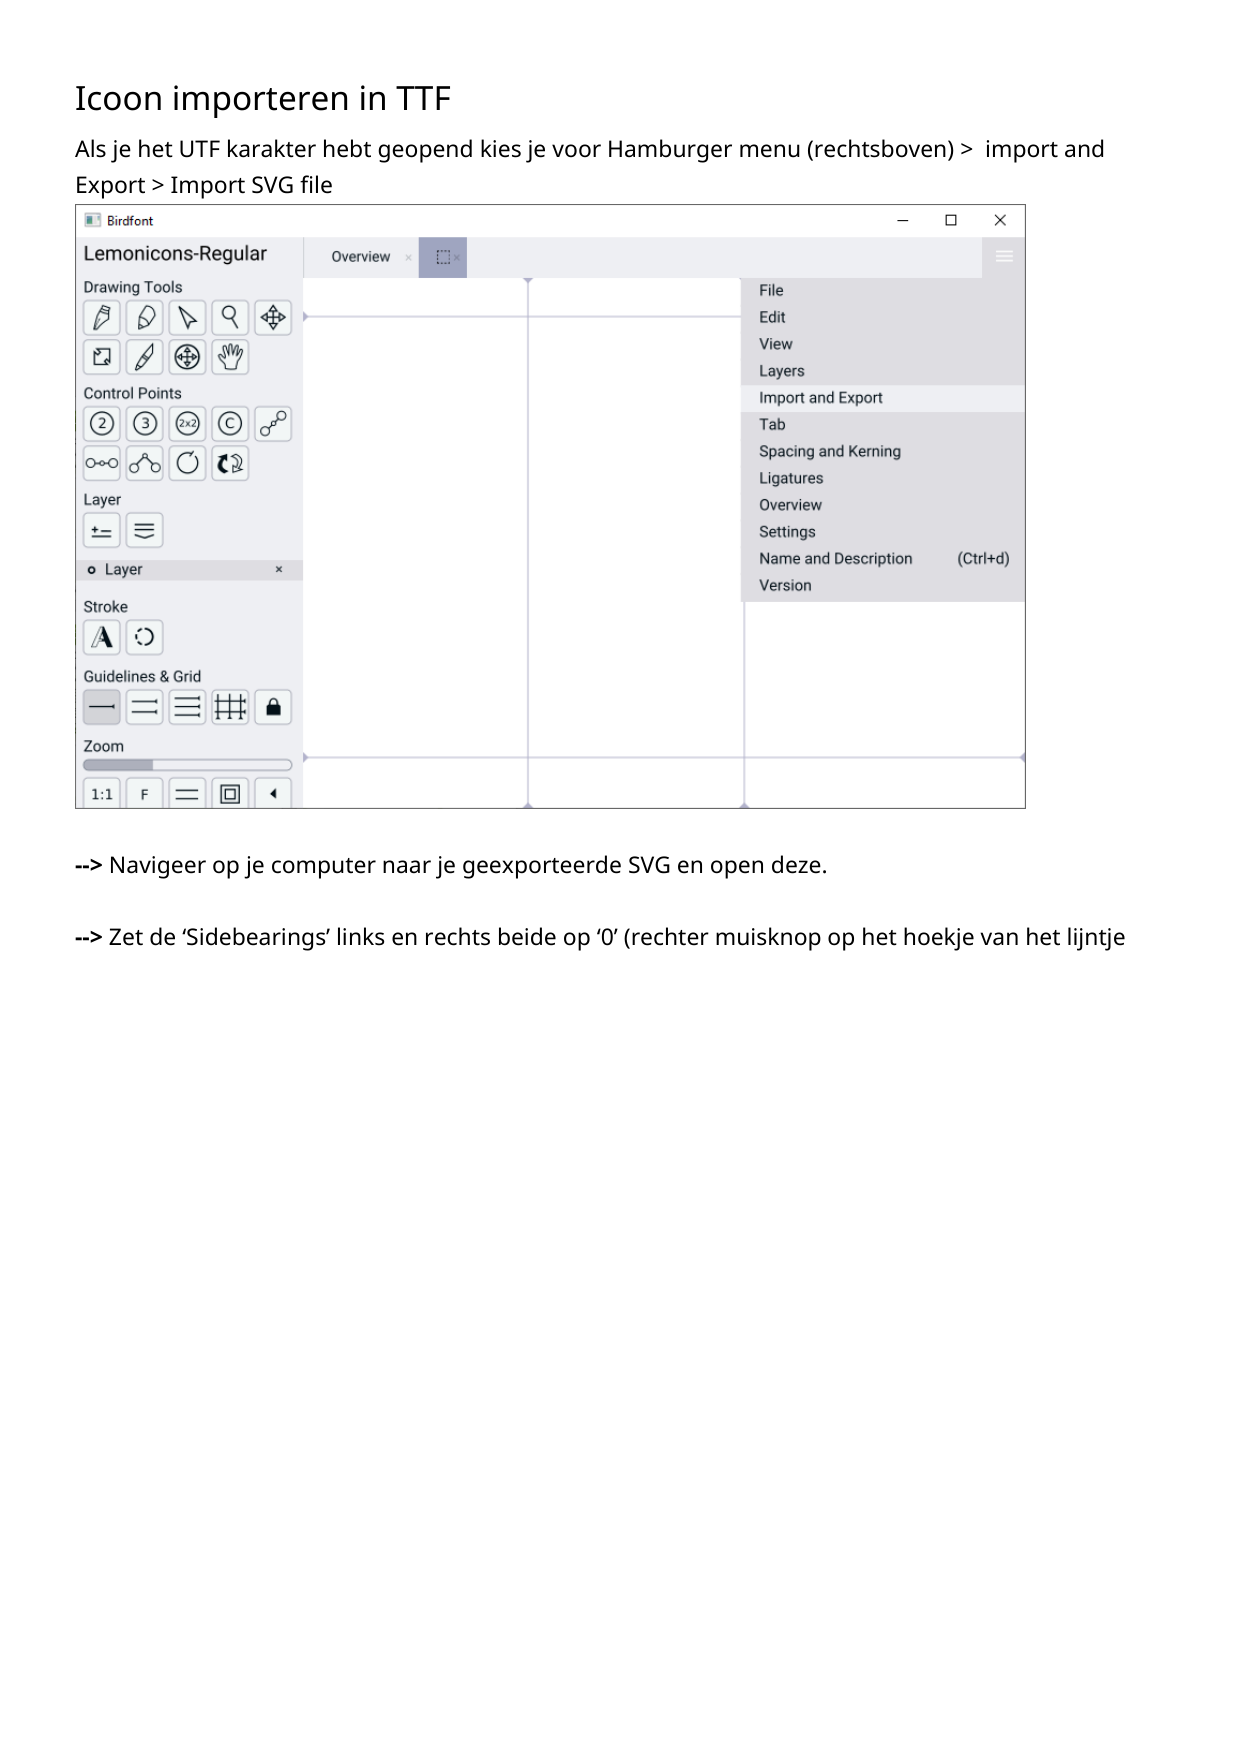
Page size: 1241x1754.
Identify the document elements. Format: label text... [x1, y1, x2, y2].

text Als je het UTF karakter hebt geopend kies je voor Hamburger menu (rechtsboven) > import and Export > Import SVG file [75, 133, 1165, 808]
subtitle Icoon importeren in TTF [75, 75, 1165, 120]
text --> Navigeer op je computer naar je geexporteerde SVG en open deze. [75, 849, 1165, 880]
text --> Zet de ‘Sidebearings’ links en rechts beide op ‘0’ (rechter muisknop op het hoekje van het lijntje [75, 921, 1165, 952]
picture [75, 204, 1026, 809]
